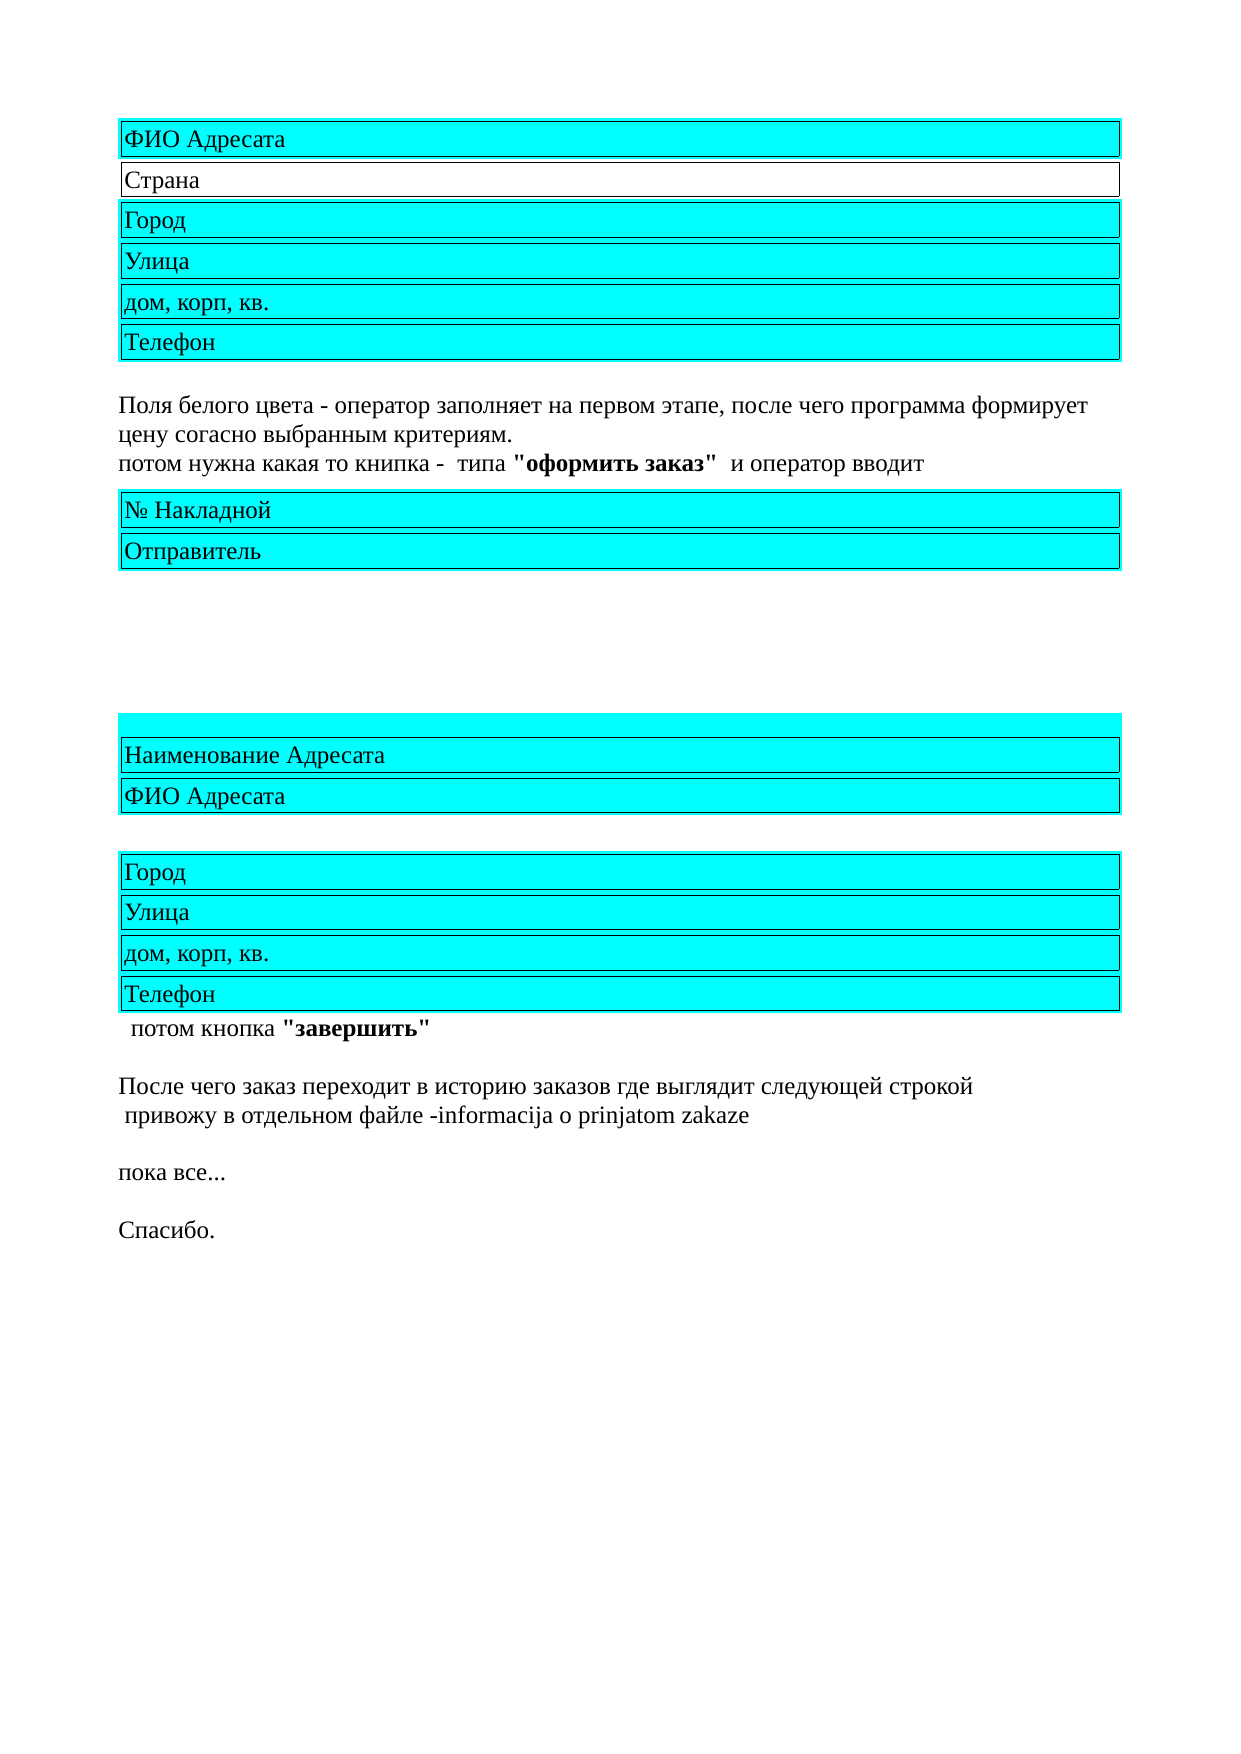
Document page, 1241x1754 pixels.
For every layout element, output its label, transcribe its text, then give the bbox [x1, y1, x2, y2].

table_cell [118, 606, 1122, 642]
text Поля белого цвета - оператор заполняет на первом этапе, после чего программа формирует цену согасно выбранным критериям. потом нужна какая то книпка - типа "оформить заказ" и оператор вводит [118, 362, 1122, 477]
table_cell Город [118, 851, 1122, 892]
table_cell Улица [118, 892, 1122, 932]
table_cell Город [118, 199, 1122, 240]
table_cell Телефон [118, 973, 1122, 1013]
table_cell ФИО Адресата [118, 118, 1122, 159]
table_cell Улица [118, 240, 1122, 281]
table_cell Телефон [118, 321, 1122, 362]
text потом кнопка "завершить" После чего заказ переходит в историю заказов где выглядит следующей строкой привожу в отдельном файле -informacija o prinjatom zakaze пока все... Спасибо. [118, 1013, 1122, 1243]
table_cell дом, корп, кв. [118, 281, 1122, 321]
table_cell [118, 815, 1122, 851]
table_cell [118, 677, 1122, 713]
table_cell [118, 642, 1122, 677]
table_cell Отправитель [118, 530, 1122, 571]
table_cell дом, корп, кв. [118, 932, 1122, 973]
table_cell Наименование Адресата [118, 713, 1122, 775]
table_cell [118, 571, 1122, 606]
table_header № Накладной [118, 489, 1122, 530]
table_cell Страна [118, 159, 1122, 199]
table_cell ФИО Адресата [118, 775, 1122, 815]
